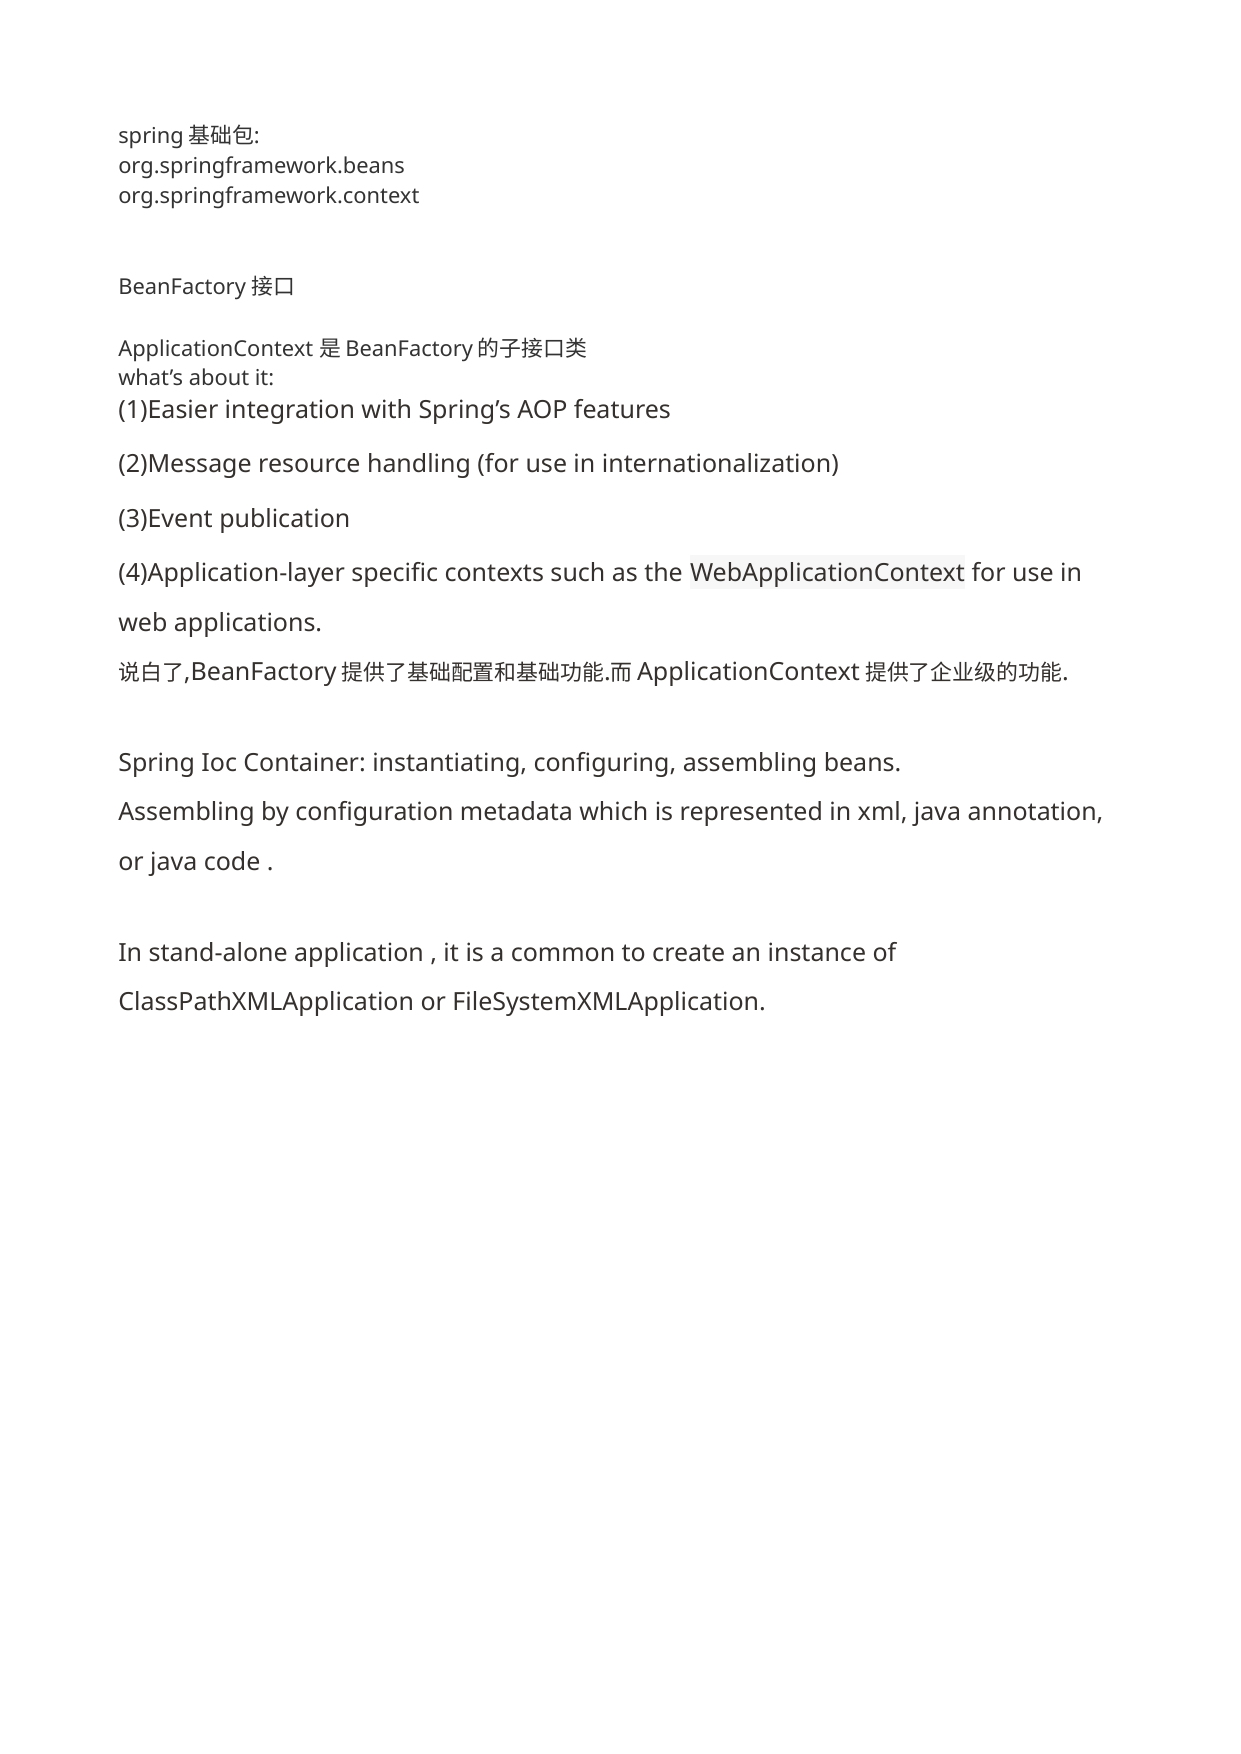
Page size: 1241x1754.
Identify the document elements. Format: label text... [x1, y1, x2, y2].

text what’s about it: [118, 362, 1122, 392]
list (2)Message resource handling (for use in internationalization) [118, 446, 1122, 480]
list (4)Application-layer specific contexts such as the WebApplicationContext for use in web applications. [118, 555, 1122, 638]
text BeanFactory 接口 [118, 269, 1122, 301]
text org.springframework.beans [118, 150, 1122, 180]
text org.springframework.context [118, 180, 1122, 209]
list (1)Easier integration with Spring’s AOP features [118, 392, 1122, 426]
text Assembling by configuration metadata which is represented in xml, java annotation, or java code . [118, 794, 1122, 877]
list (3)Event publication [118, 500, 1122, 534]
text In stand-alone application , it is a common to create an instance of ClassPathXMLApplication or FileSystemXMLApplication. [118, 934, 1122, 1018]
text 说白了,BeanFactory提供了基础配置和基础功能.而ApplicationContext提供了企业级的功能. [118, 654, 1122, 688]
text ApplicationContext 是BeanFactory的子接口类 [118, 331, 1122, 362]
text Spring Ioc Container: instantiating, configuring, assembling beans. [118, 745, 1122, 779]
text spring基础包: [118, 118, 1122, 150]
